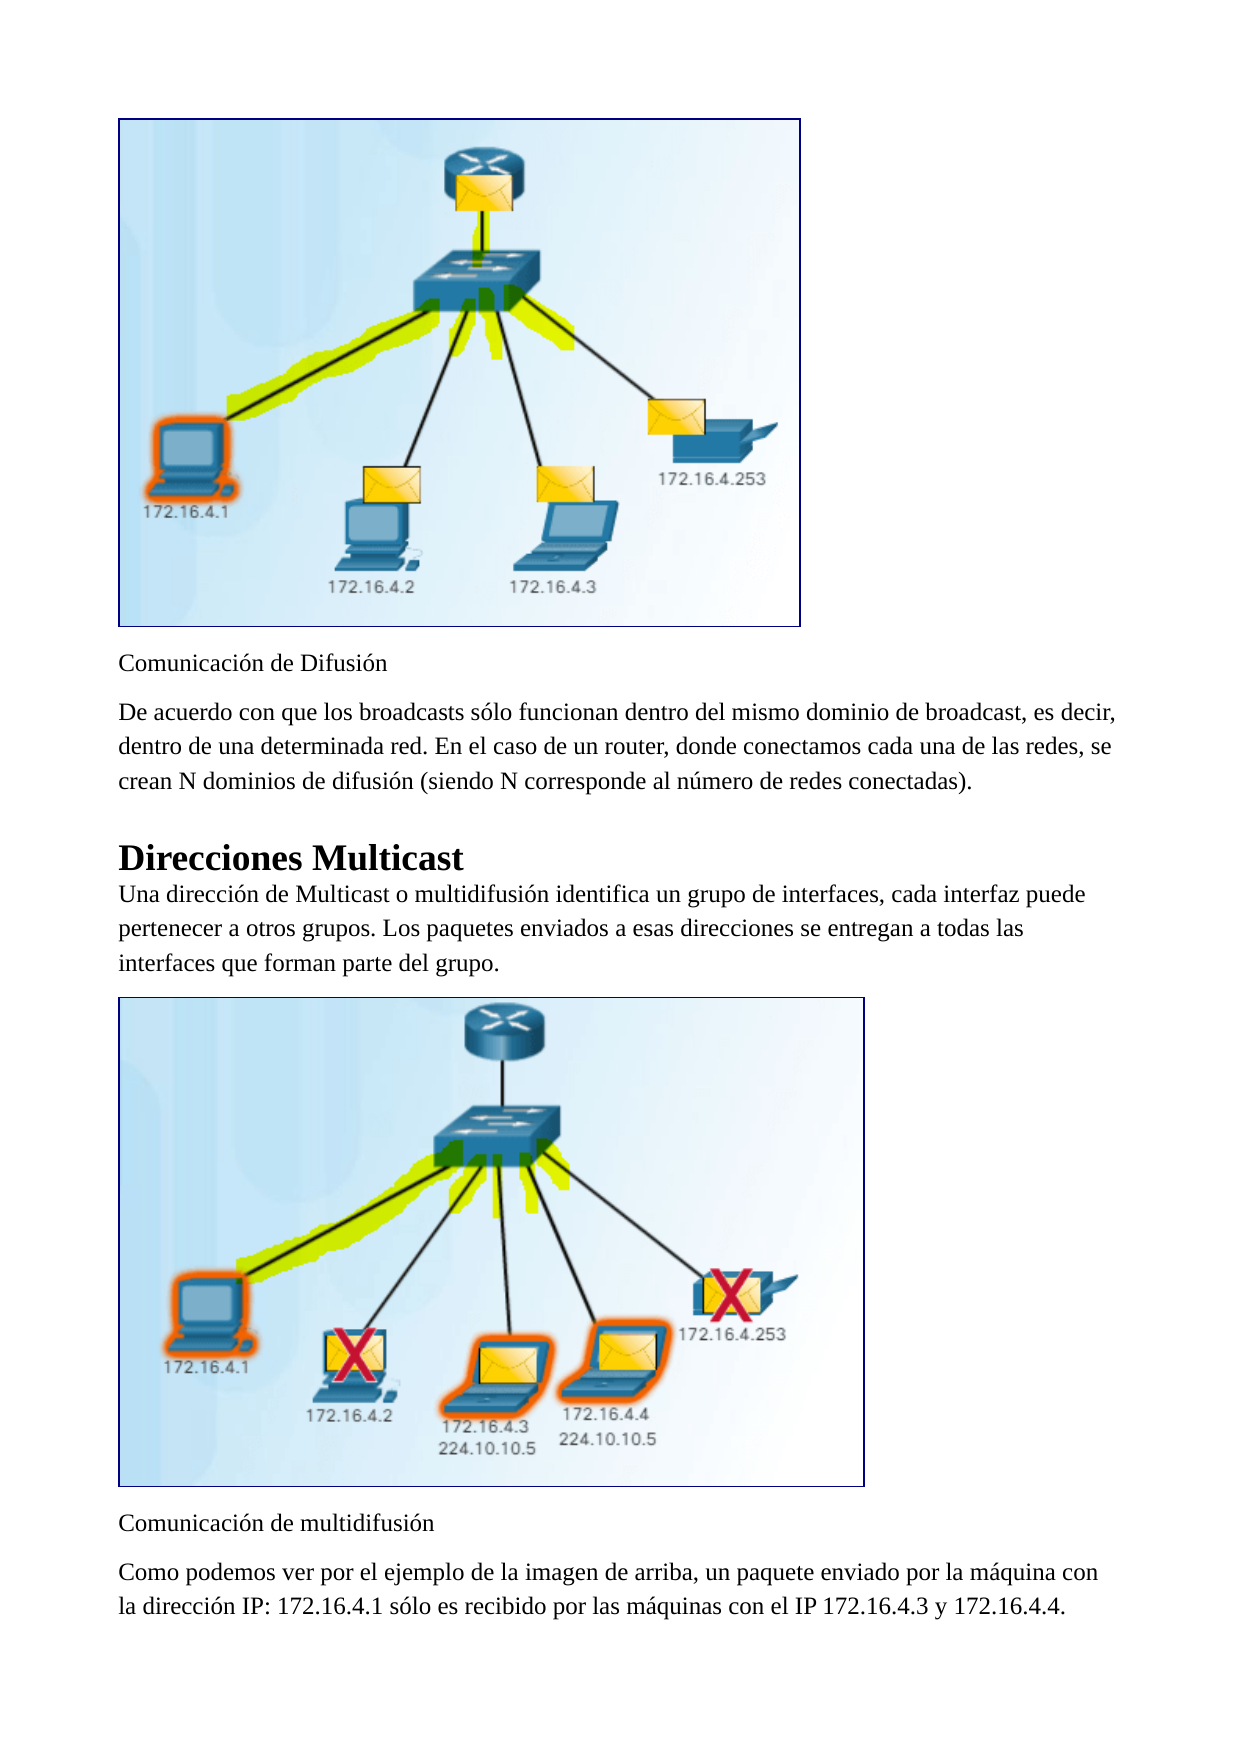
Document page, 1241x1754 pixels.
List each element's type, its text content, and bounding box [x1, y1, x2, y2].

text Como podemos ver por el ejemplo de la imagen de arriba, un paquete enviado por la máquina con la dirección IP: 172.16.4.1 sólo es recibido por las máquinas con el IP 172.16.4.3 y 172.16.4.4. [118, 1557, 1122, 1620]
text Comunicación de Difusión [118, 648, 1122, 677]
text De acuerdo con que los broadcasts sólo funcionan dentro del mismo dominio de broadcast, es decir, dentro de una determinada red. En el caso de un router, donde conectamos cada una de las redes, se crean N dominios de difusión (siendo N corresponde al número de redes conectadas). [118, 697, 1122, 794]
text Una dirección de Multicast o multidifusión identifica un grupo de interfaces, cada interfaz puede pertenecer a otros grupos. Los paquetes enviados a esas direcciones se entregan a todas las interfaces que forman parte del grupo. [118, 879, 1122, 977]
text Comunicación de multidifusión [118, 1508, 1122, 1537]
subtitle Direcciones Multicast [118, 836, 1122, 879]
